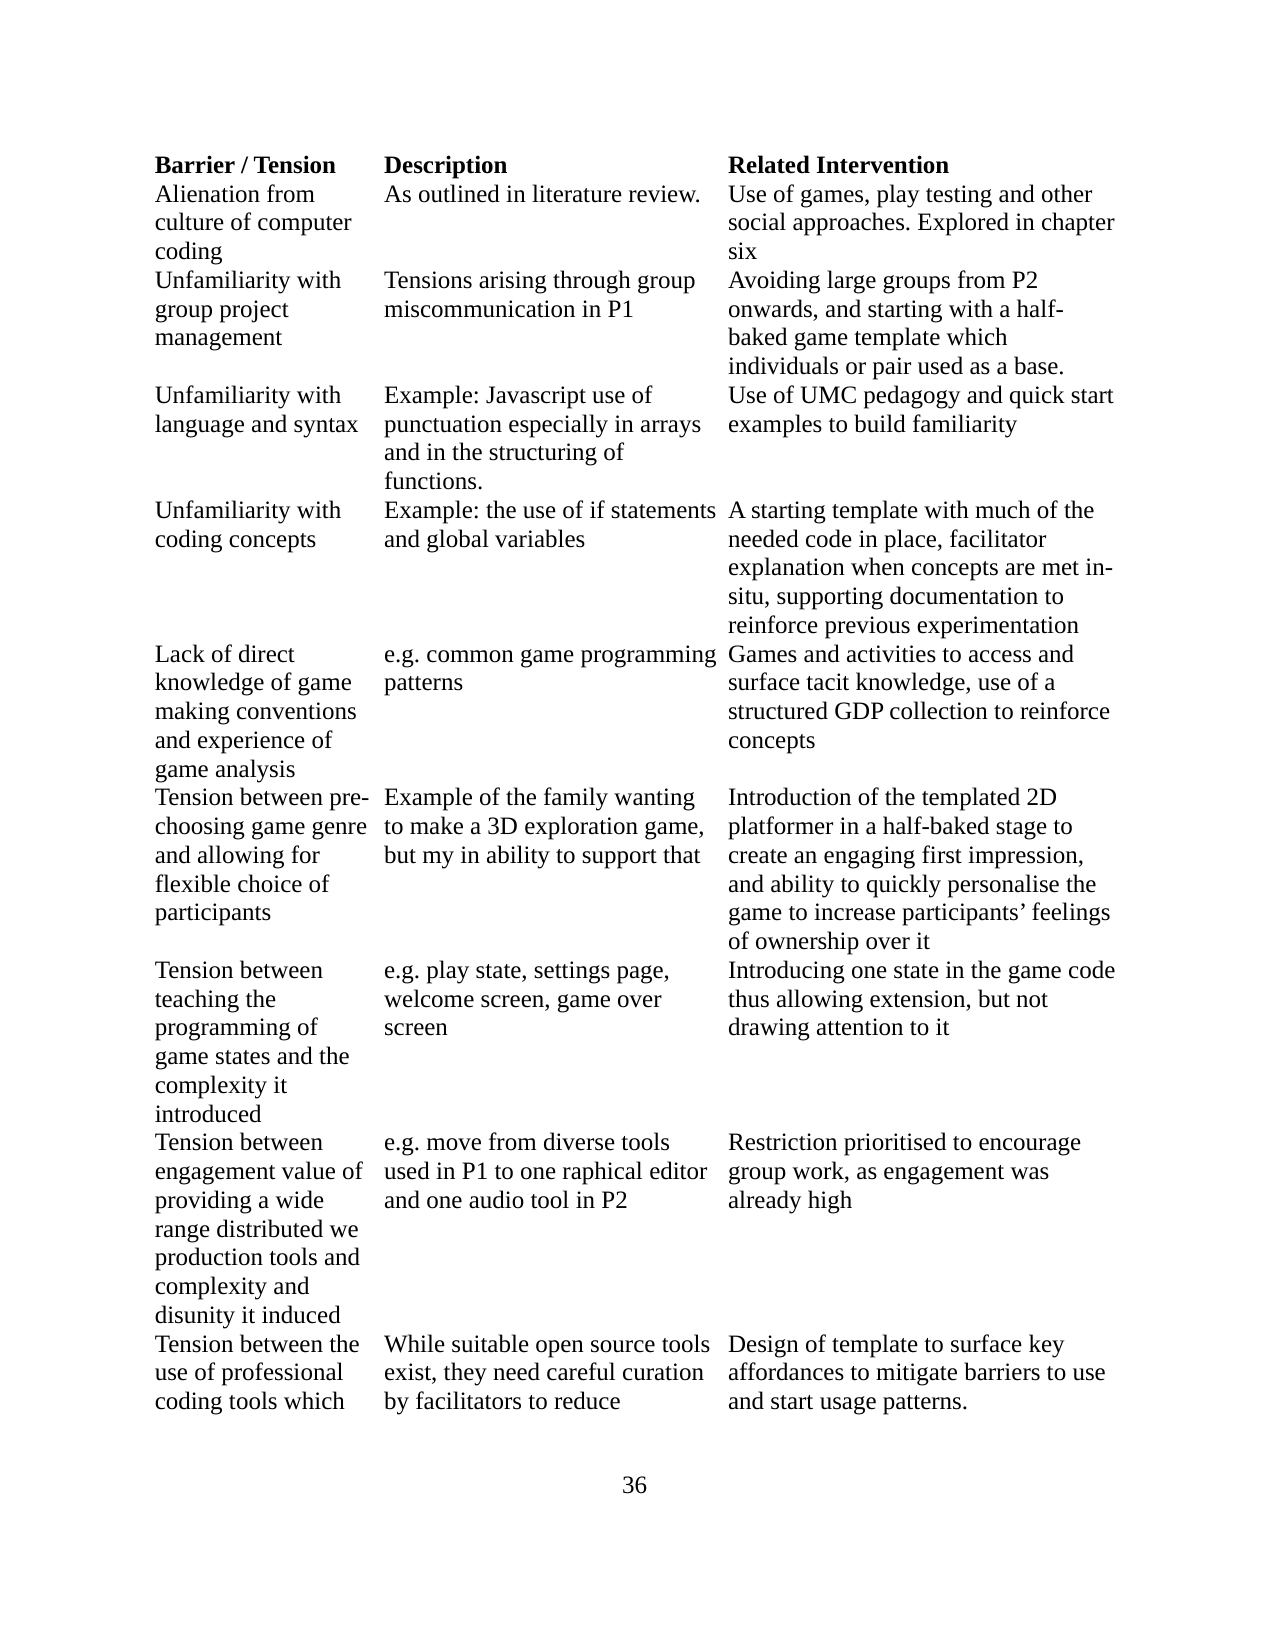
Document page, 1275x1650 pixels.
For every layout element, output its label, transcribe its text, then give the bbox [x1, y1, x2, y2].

table_cell Design of template to surface key affordances to mitigate barriers to use and start usage patterns. [724, 1329, 1125, 1415]
table_cell Tension between the use of professional coding tools which [150, 1329, 379, 1415]
table_cell Avoiding large groups from P2 onwards, and starting with a half-baked game template which individuals or pair used as a base. [724, 265, 1125, 380]
table_cell Unfamiliarity with language and syntax [150, 380, 379, 495]
table_header Description [379, 150, 723, 179]
table_cell Example: Javascript use of punctuation especially in arrays and in the structuring of functions. [379, 380, 723, 495]
table_cell Tensions arising through group miscommunication in P1 [379, 265, 723, 380]
table_cell Use of UMC pedagogy and quick start examples to build familiarity [724, 380, 1125, 495]
table_cell Restriction prioritised to encourage group work, as engagement was already high [724, 1128, 1125, 1329]
table_cell Tension between engagement value of providing a wide range distributed we production tools and complexity and disunity it induced [150, 1128, 379, 1329]
table_cell While suitable open source tools exist, they need careful curation by facilitators to reduce [379, 1329, 723, 1415]
table_header Barrier / Tension [150, 150, 379, 179]
table_cell Example: the use of if statements and global variables [379, 495, 723, 639]
table_cell Tension between teaching the programming of game states and the complexity it introduced [150, 955, 379, 1127]
table_cell Introduction of the templated 2D platformer in a half-baked stage to create an engaging first impression, and ability to quickly personalise the game to increase participants’ feelings of ownership over it [724, 783, 1125, 955]
table_cell Tension between pre-choosing game genre and allowing for flexible choice of participants [150, 783, 379, 955]
table_header Related Intervention [724, 150, 1125, 179]
table_cell As outlined in literature review. [379, 179, 723, 265]
table_cell A starting template with much of the needed code in place, facilitator explanation when concepts are met in-situ, supporting documentation to reinforce previous experimentation [724, 495, 1125, 639]
table_cell e.g. move from diverse tools used in P1 to one raphical editor and one audio tool in P2 [379, 1128, 723, 1329]
table_cell Introducing one state in the game code thus allowing extension, but not drawing attention to it [724, 955, 1125, 1127]
table_cell e.g. play state, settings page, welcome screen, game over screen [379, 955, 723, 1127]
table_cell Example of the family wanting to make a 3D exploration game, but my in ability to support that [379, 783, 723, 955]
table_cell e.g. common game programming patterns [379, 639, 723, 782]
table_cell Unfamiliarity with coding concepts [150, 495, 379, 639]
table_cell Alienation from culture of computer coding [150, 179, 379, 265]
table_cell Unfamiliarity with group project management [150, 265, 379, 380]
table_cell Games and activities to access and surface tacit knowledge, use of a structured GDP collection to reinforce concepts [724, 639, 1125, 782]
table_cell Use of games, play testing and other social approaches. Explored in chapter six [724, 179, 1125, 265]
table_cell Lack of direct knowledge of game making conventions and experience of game analysis [150, 639, 379, 782]
